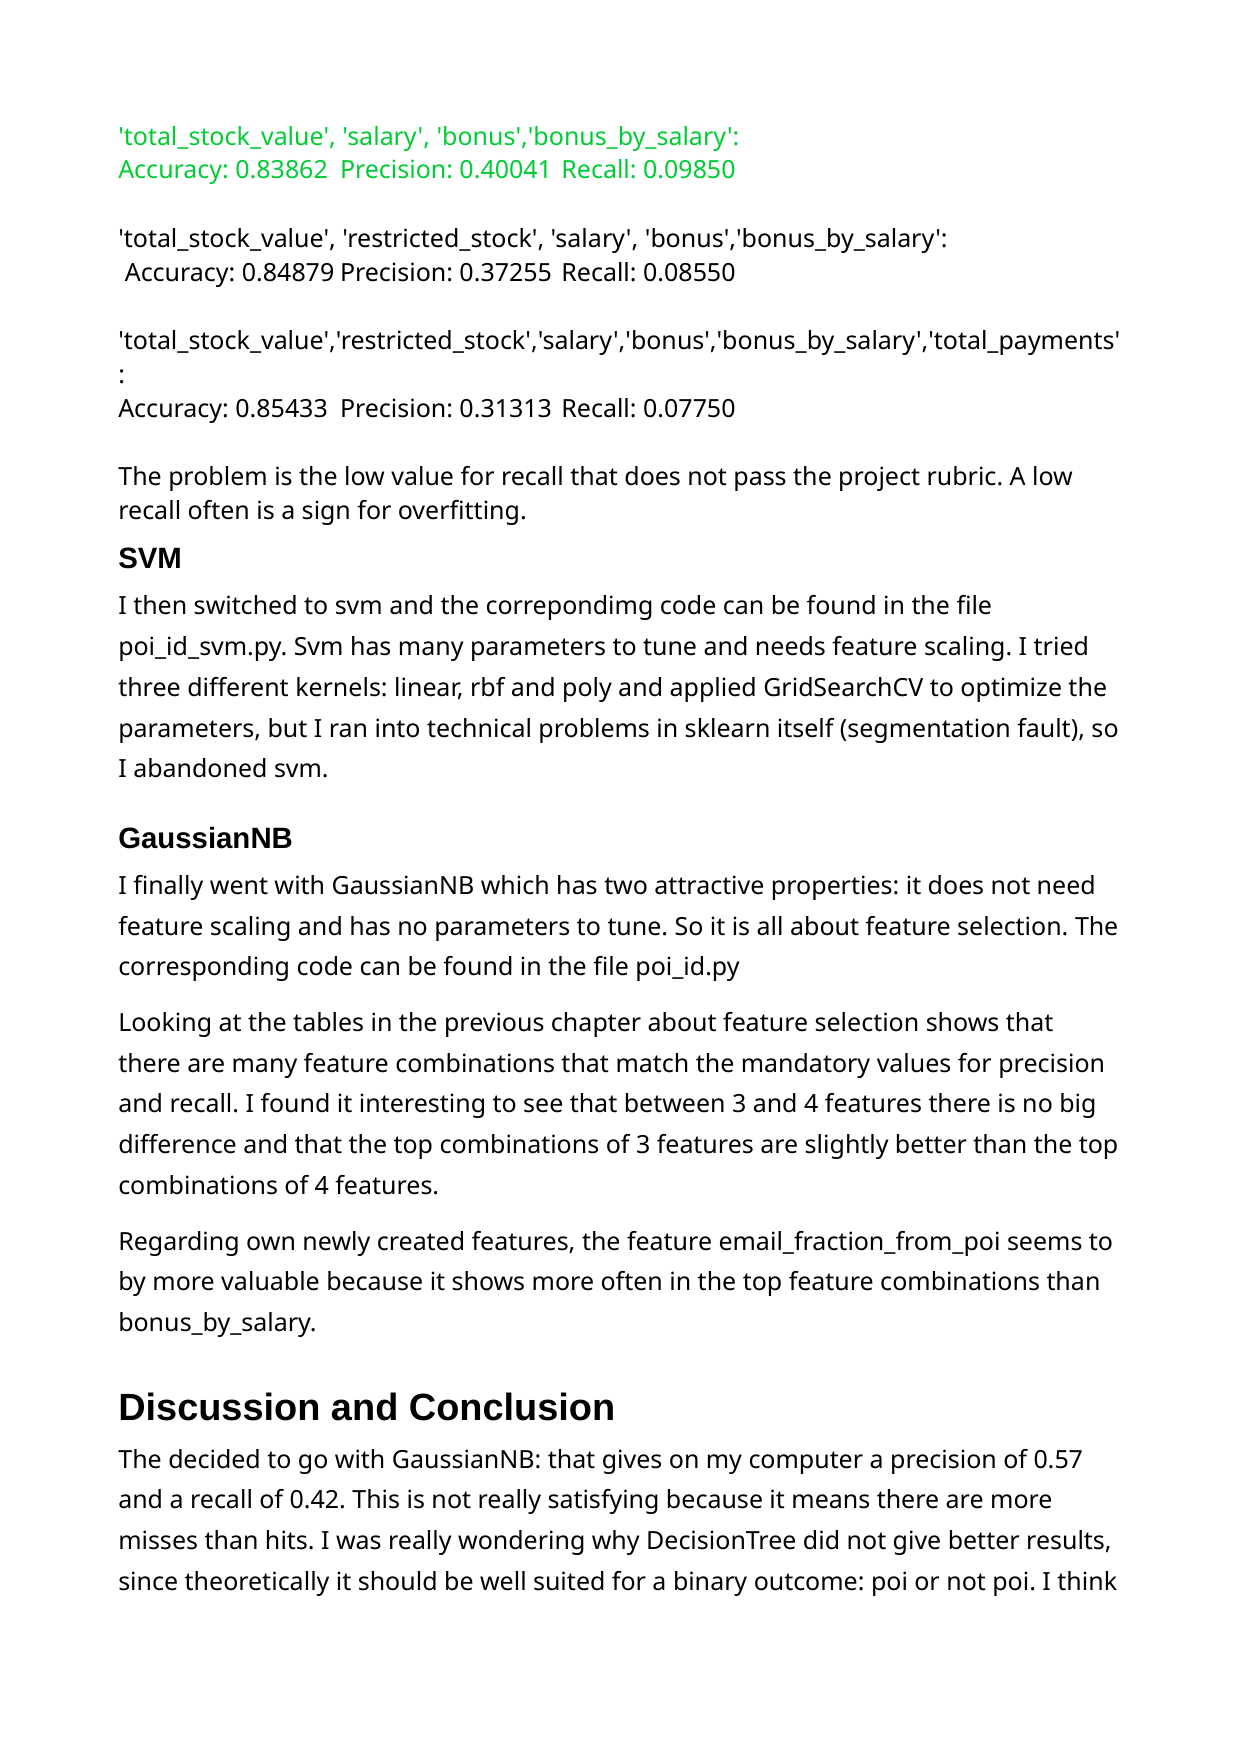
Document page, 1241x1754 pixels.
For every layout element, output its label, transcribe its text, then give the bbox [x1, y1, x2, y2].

text Accuracy: 0.83862 Precision: 0.40041 Recall: 0.09850 [118, 152, 1122, 186]
text 'total_stock_value','restricted_stock','salary','bonus','bonus_by_salary','total_payments': [118, 322, 1122, 391]
subtitle Discussion and Conclusion [118, 1385, 1122, 1429]
text Looking at the tables in the previous chapter about feature selection shows that there are many feature combinations that match the mandatory values for precision and recall. I found it interesting to see that between 3 and 4 features there is no big difference and that the top combinations of 3 features are slightly better than the top combinations of 4 features. [118, 1004, 1122, 1202]
subtitle GaussianNB [118, 821, 1122, 855]
text The decided to go with GaussianNB: that gives on my computer a precision of 0.57 and a recall of 0.42. This is not really satisfying because it means there are more misses than hits. I was really wondering why DecisionTree did not give better results, since theoretically it should be well suited for a binary outcome: poi or not poi. I think [118, 1441, 1122, 1598]
subtitle SVM [118, 541, 1122, 575]
text 'total_stock_value', 'restricted_stock', 'salary', 'bonus','bonus_by_salary': [118, 220, 1122, 254]
text 'total_stock_value', 'salary', 'bonus','bonus_by_salary': [118, 118, 1122, 152]
text I finally went with GaussianNB which has two attractive properties: it does not need feature scaling and has no parameters to tune. So it is all about feature selection. The corresponding code can be found in the file poi_id.py [118, 867, 1122, 983]
text I then switched to svm and the correpondimg code can be found in the file poi_id_svm.py. Svm has many parameters to tune and needs feature scaling. I tried three different kernels: linear, rbf and poly and applied GridSearchCV to optimize the parameters, but I ran into technical problems in sklearn itself (segmentation fault), so I abandoned svm. [118, 588, 1122, 785]
text Regarding own newly created features, the feature email_fraction_from_poi seems to by more valuable because it shows more often in the top feature combinations than bonus_by_salary. [118, 1223, 1122, 1339]
text The problem is the low value for recall that does not pass the project rubric. A low recall often is a sign for overfitting. [118, 459, 1122, 527]
text Accuracy: 0.84879 Precision: 0.37255 Recall: 0.08550 [118, 254, 1122, 288]
text Accuracy: 0.85433 Precision: 0.31313 Recall: 0.07750 [118, 391, 1122, 425]
